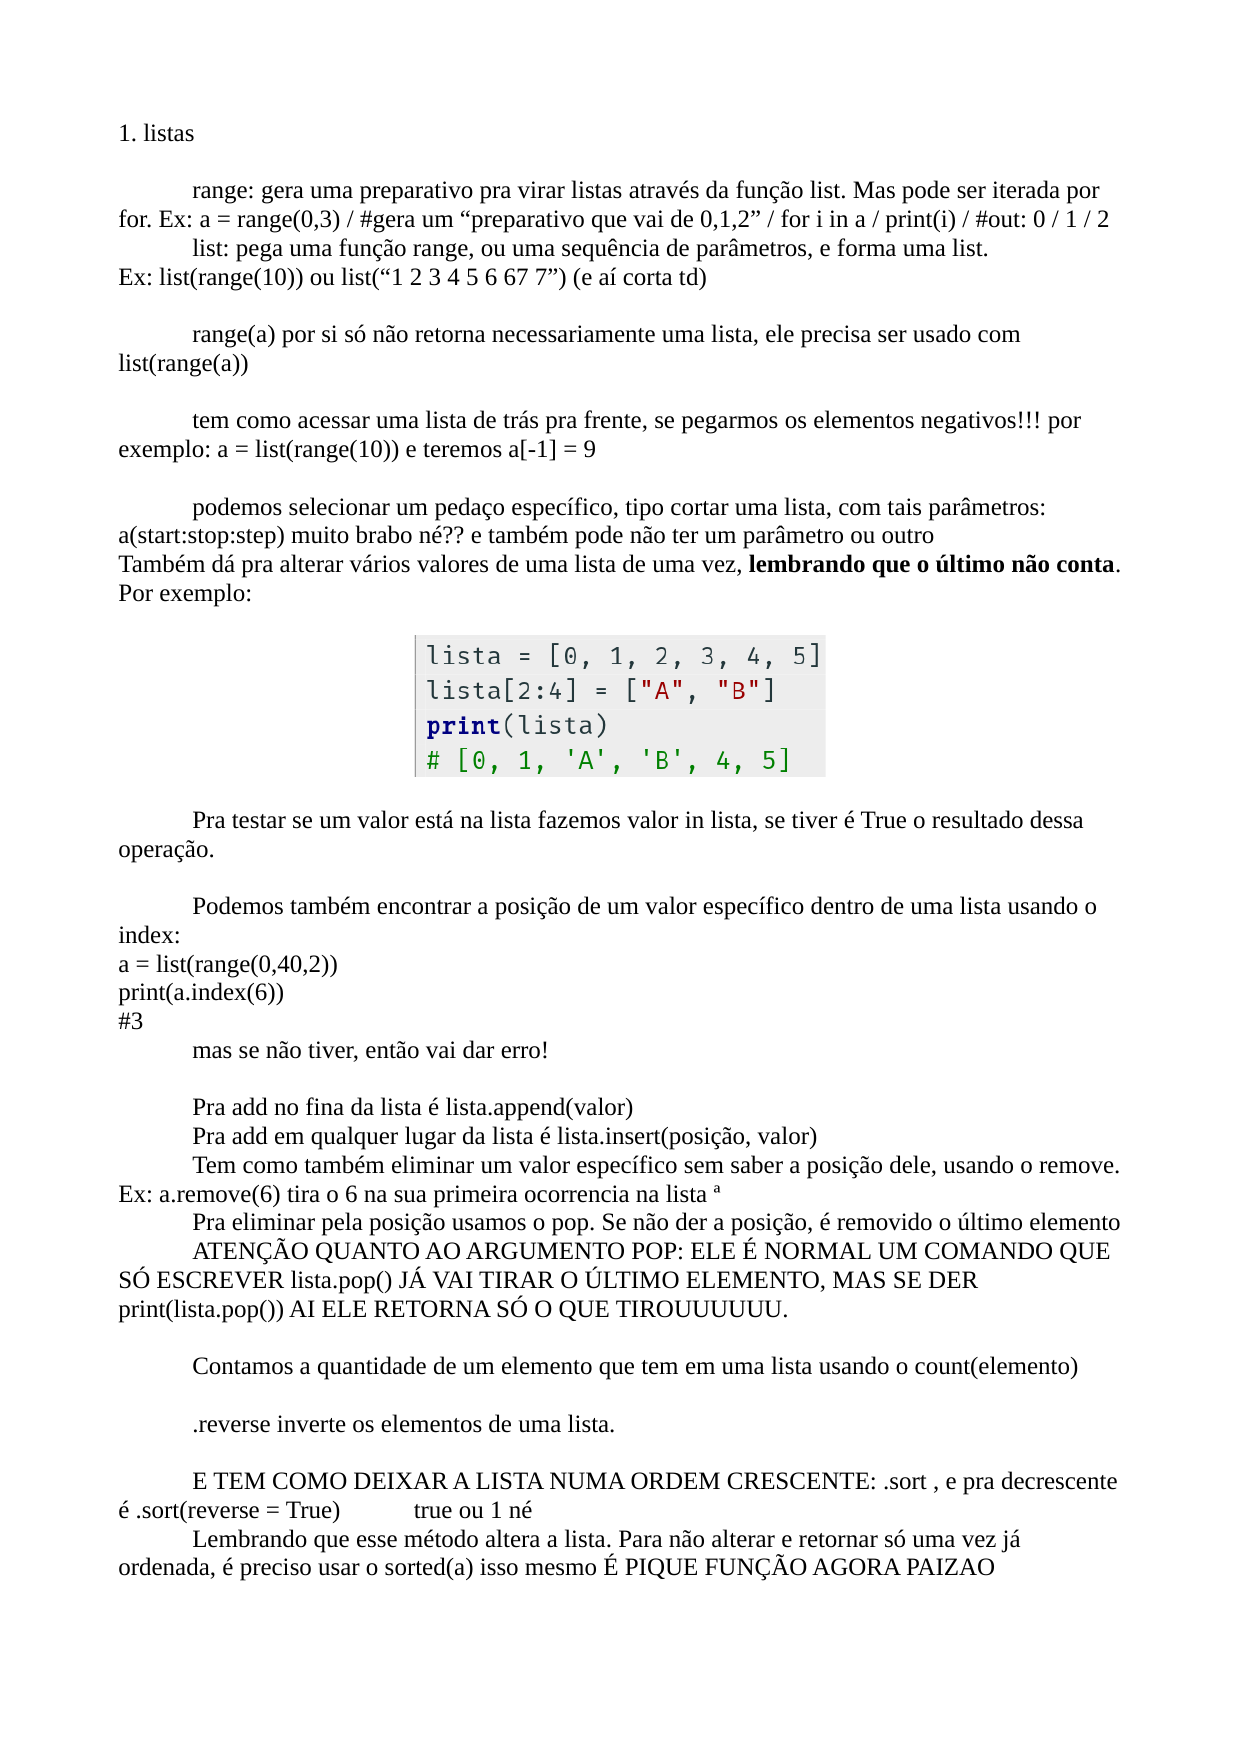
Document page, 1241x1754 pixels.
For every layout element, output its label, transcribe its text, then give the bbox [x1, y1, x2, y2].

text print(a.index(6)) [118, 977, 1122, 1006]
text ATENÇÃO QUANTO AO ARGUMENTO POP: ELE É NORMAL UM COMANDO QUE SÓ ESCREVER lista.pop() JÁ VAI TIRAR O ÚLTIMO ELEMENTO, MAS SE DER print(lista.pop()) AI ELE RETORNA SÓ O QUE TIROUUUUUU. [118, 1236, 1122, 1322]
text range(a) por si só não retorna necessariamente uma lista, ele precisa ser usado com list(range(a)) [118, 319, 1122, 377]
text Pra testar se um valor está na lista fazemos valor in lista, se tiver é True o resultado dessa operação. [118, 805, 1122, 862]
text a = list(range(0,40,2)) [118, 949, 1122, 977]
text Pra add em qualquer lugar da lista é lista.insert(posição, valor) [118, 1121, 1122, 1150]
text Pra add no fina da lista é lista.append(valor) [118, 1092, 1122, 1121]
text .reverse inverte os elementos de uma lista. [118, 1409, 1122, 1437]
text mas se não tiver, então vai dar erro! [118, 1035, 1122, 1064]
text Também dá pra alterar vários valores de uma lista de uma vez, lembrando que o último não conta. Por exemplo: [118, 549, 1122, 607]
text Podemos também encontrar a posição de um valor específico dentro de uma lista usando o index: [118, 891, 1122, 949]
text range: gera uma preparativo pra virar listas através da função list. Mas pode ser iterada por for. Ex: a = range(0,3) / #gera um “preparativo que vai de 0,1,2” / for i in a / print(i) / #out: 0 / 1 / 2 [118, 176, 1122, 233]
text tem como acessar uma lista de trás pra frente, se pegarmos os elementos negativos!!! por exemplo: a = list(range(10)) e teremos a[-1] = 9 [118, 406, 1122, 463]
text Contamos a quantidade de um elemento que tem em uma lista usando o count(elemento) [118, 1351, 1122, 1380]
text Tem como também eliminar um valor específico sem saber a posição dele, usando o remove. Ex: a.remove(6) tira o 6 na sua primeira ocorrencia na lista ª [118, 1150, 1122, 1207]
text Pra eliminar pela posição usamos o pop. Se não der a posição, é removido o último elemento [118, 1207, 1122, 1236]
text Lembrando que esse método altera a lista. Para não alterar e retornar só uma vez já ordenada, é preciso usar o sorted(a) isso mesmo É PIQUE FUNÇÃO AGORA PAIZAO [118, 1524, 1122, 1581]
text #3 [118, 1006, 1122, 1035]
text podemos selecionar um pedaço específico, tipo cortar uma lista, com tais parâmetros: a(start:stop:step) muito brabo né?? e também pode não ter um parâmetro ou outro [118, 492, 1122, 549]
text E TEM COMO DEIXAR A LISTA NUMA ORDEM CRESCENTE: .sort , e pra decrescente é .sort(reverse = True) true ou 1 né [118, 1466, 1122, 1524]
text list: pega uma função range, ou uma sequência de parâmetros, e forma uma list. [118, 233, 1122, 262]
picture [414, 635, 826, 777]
text 1. listas [118, 118, 1122, 147]
text Ex: list(range(10)) ou list(“1 2 3 4 5 6 67 7”) (e aí corta td) [118, 262, 1122, 291]
